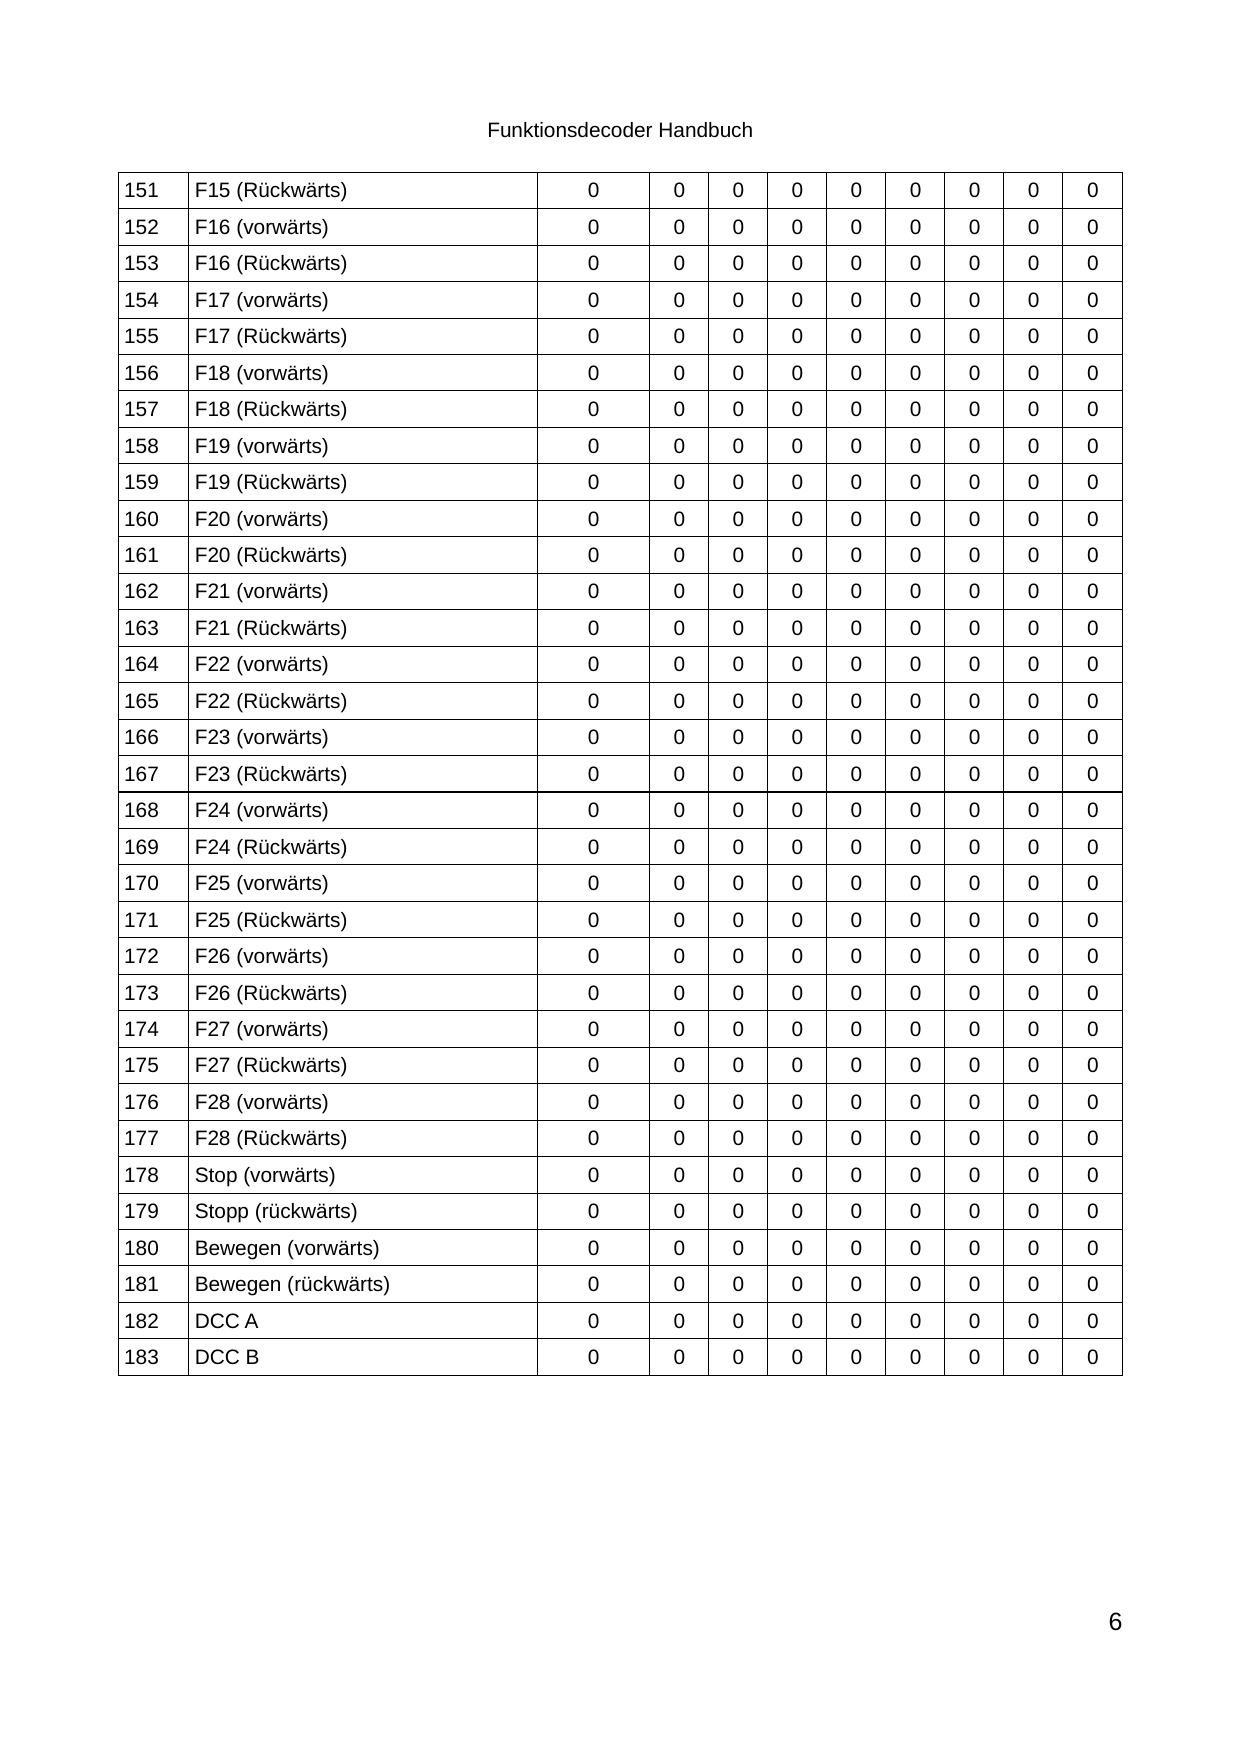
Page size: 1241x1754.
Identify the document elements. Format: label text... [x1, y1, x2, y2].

table_cell 0 [538, 1194, 649, 1229]
table_cell 0 [768, 246, 826, 281]
table_cell 0 [768, 1339, 826, 1375]
table_cell 0 [1004, 537, 1062, 573]
table_cell 0 [538, 647, 649, 682]
table_cell 0 [650, 720, 708, 755]
table_cell 0 [709, 938, 767, 974]
table_cell 0 [886, 537, 944, 573]
table_cell 0 [1063, 975, 1122, 1010]
table_cell 158 [119, 428, 188, 463]
table_cell 0 [768, 938, 826, 974]
table_cell 183 [119, 1339, 188, 1375]
table_cell 166 [119, 720, 188, 755]
table_cell 0 [768, 1011, 826, 1047]
table_cell 159 [119, 464, 188, 500]
table_cell 0 [768, 793, 826, 828]
table_cell 167 [119, 756, 188, 791]
table_cell 0 [945, 282, 1003, 317]
table_cell 0 [709, 391, 767, 427]
table_cell F24 (vorwärts) [189, 793, 537, 828]
table_cell 0 [827, 319, 885, 354]
table_cell 0 [1004, 829, 1062, 864]
table_cell 0 [886, 1230, 944, 1265]
table_cell F21 (Rückwärts) [189, 610, 537, 646]
table_cell 0 [827, 1011, 885, 1047]
table_cell 0 [650, 209, 708, 244]
table_cell F17 (vorwärts) [189, 282, 537, 317]
table_cell 0 [650, 319, 708, 354]
table_cell 0 [1063, 793, 1122, 828]
table_cell 0 [886, 391, 944, 427]
table_cell 156 [119, 355, 188, 390]
table_cell 0 [1063, 319, 1122, 354]
table_cell 0 [538, 938, 649, 974]
table_cell 0 [709, 319, 767, 354]
table_cell F20 (vorwärts) [189, 501, 537, 536]
table_cell 0 [709, 720, 767, 755]
table_cell 0 [886, 282, 944, 317]
table_cell 0 [827, 428, 885, 463]
table_cell 0 [827, 391, 885, 427]
table_cell 174 [119, 1011, 188, 1047]
table_cell 0 [945, 938, 1003, 974]
table_cell 151 [119, 173, 188, 208]
table_cell 164 [119, 647, 188, 682]
table_cell 0 [886, 1121, 944, 1156]
table_cell 0 [1063, 829, 1122, 864]
table_cell 172 [119, 938, 188, 974]
table_cell 0 [886, 756, 944, 791]
table_cell F25 (Rückwärts) [189, 902, 537, 937]
table_cell 0 [945, 1048, 1003, 1083]
table_cell 163 [119, 610, 188, 646]
table_cell 0 [945, 391, 1003, 427]
table_cell 0 [650, 1194, 708, 1229]
table_cell 0 [945, 173, 1003, 208]
table_cell 178 [119, 1157, 188, 1192]
table_cell 175 [119, 1048, 188, 1083]
table_cell F27 (Rückwärts) [189, 1048, 537, 1083]
table_cell 0 [650, 865, 708, 901]
table_cell 0 [538, 1084, 649, 1119]
table_cell 0 [709, 464, 767, 500]
table_cell 0 [538, 209, 649, 244]
table_cell 0 [768, 1048, 826, 1083]
table_cell 0 [945, 1230, 1003, 1265]
table_cell 0 [945, 829, 1003, 864]
table_cell 0 [1004, 1157, 1062, 1192]
table_cell 0 [1063, 428, 1122, 463]
table_cell 0 [945, 1121, 1003, 1156]
table_cell F23 (Rückwärts) [189, 756, 537, 791]
table_cell 0 [827, 865, 885, 901]
table_cell 154 [119, 282, 188, 317]
table_cell 0 [1063, 391, 1122, 427]
table_cell 0 [1063, 938, 1122, 974]
table_cell 0 [538, 319, 649, 354]
table_cell 0 [945, 209, 1003, 244]
table_cell 0 [886, 319, 944, 354]
table_cell 0 [538, 975, 649, 1010]
table_cell 0 [768, 647, 826, 682]
table_cell 0 [945, 319, 1003, 354]
table_cell 0 [709, 1084, 767, 1119]
table_cell 0 [650, 173, 708, 208]
table_cell 0 [1004, 355, 1062, 390]
table_cell 0 [768, 1266, 826, 1302]
table_cell F27 (vorwärts) [189, 1011, 537, 1047]
table_cell 0 [709, 1230, 767, 1265]
table_cell 0 [1004, 720, 1062, 755]
table_cell 0 [827, 720, 885, 755]
table_cell 0 [1063, 647, 1122, 682]
table_cell 0 [827, 610, 885, 646]
table_cell 0 [650, 464, 708, 500]
table_cell 0 [709, 756, 767, 791]
table_cell 0 [886, 173, 944, 208]
table_cell 0 [827, 938, 885, 974]
table_cell 0 [827, 464, 885, 500]
table_cell 0 [650, 902, 708, 937]
table_cell 0 [945, 902, 1003, 937]
table_cell 0 [1063, 464, 1122, 500]
table_cell 0 [650, 683, 708, 718]
table_cell F19 (vorwärts) [189, 428, 537, 463]
table_cell 0 [650, 756, 708, 791]
table_cell 0 [886, 1339, 944, 1375]
table_cell 0 [538, 865, 649, 901]
table_cell 0 [827, 647, 885, 682]
table_cell 0 [538, 683, 649, 718]
table_cell 0 [886, 1084, 944, 1119]
table_cell 0 [886, 209, 944, 244]
table_cell 0 [1004, 1303, 1062, 1338]
table_cell 0 [1004, 1011, 1062, 1047]
table_cell 0 [1004, 501, 1062, 536]
table_cell 0 [538, 282, 649, 317]
table_cell 0 [1063, 610, 1122, 646]
table_cell 0 [827, 683, 885, 718]
table_cell DCC B [189, 1339, 537, 1375]
table_cell 177 [119, 1121, 188, 1156]
table_cell 0 [827, 829, 885, 864]
table_cell 0 [945, 464, 1003, 500]
table_cell 0 [886, 865, 944, 901]
table_cell 165 [119, 683, 188, 718]
table_cell 0 [1004, 1194, 1062, 1229]
table_cell 0 [827, 793, 885, 828]
table_cell 0 [1063, 282, 1122, 317]
table_cell 0 [709, 647, 767, 682]
table_cell 0 [709, 246, 767, 281]
table_cell 176 [119, 1084, 188, 1119]
table_cell 0 [1063, 1194, 1122, 1229]
table_cell 0 [650, 246, 708, 281]
table_cell 0 [827, 1048, 885, 1083]
table_cell 0 [709, 902, 767, 937]
table_cell 0 [768, 355, 826, 390]
table_cell 0 [650, 1121, 708, 1156]
table_cell 0 [768, 1157, 826, 1192]
table_cell 0 [945, 610, 1003, 646]
table_cell 161 [119, 537, 188, 573]
table_cell 0 [945, 647, 1003, 682]
table_cell 0 [1063, 537, 1122, 573]
table_cell 0 [827, 1339, 885, 1375]
table_cell 0 [650, 391, 708, 427]
table_cell 0 [827, 1230, 885, 1265]
table_cell 0 [945, 537, 1003, 573]
table_cell 180 [119, 1230, 188, 1265]
table_cell F21 (vorwärts) [189, 574, 537, 609]
table_cell 0 [827, 537, 885, 573]
table_cell 0 [650, 1339, 708, 1375]
table_cell F16 (Rückwärts) [189, 246, 537, 281]
table_cell 0 [945, 1266, 1003, 1302]
table_cell 0 [709, 355, 767, 390]
table_cell F25 (vorwärts) [189, 865, 537, 901]
table_cell 0 [768, 537, 826, 573]
table_cell 0 [1004, 1266, 1062, 1302]
table_cell 0 [538, 720, 649, 755]
table_cell 155 [119, 319, 188, 354]
table_cell 0 [709, 1339, 767, 1375]
table_cell 0 [827, 756, 885, 791]
table_cell 0 [650, 1230, 708, 1265]
table_cell 0 [886, 975, 944, 1010]
table_cell 0 [538, 501, 649, 536]
table_cell 0 [709, 282, 767, 317]
table_cell 0 [1004, 793, 1062, 828]
table_cell 0 [827, 975, 885, 1010]
table_cell 0 [709, 793, 767, 828]
table_cell 0 [768, 720, 826, 755]
table_cell F18 (Rückwärts) [189, 391, 537, 427]
table_cell 0 [945, 683, 1003, 718]
table_cell 0 [768, 902, 826, 937]
table_cell 0 [709, 1011, 767, 1047]
table_cell 0 [538, 1303, 649, 1338]
table_cell 0 [886, 1048, 944, 1083]
table_cell 0 [709, 683, 767, 718]
table_cell 0 [768, 1121, 826, 1156]
table_cell 152 [119, 209, 188, 244]
table_cell 0 [650, 1011, 708, 1047]
table_cell 0 [945, 1084, 1003, 1119]
table_cell 0 [1063, 1303, 1122, 1338]
table_cell 0 [1004, 610, 1062, 646]
table_cell 0 [768, 1303, 826, 1338]
table_cell 0 [886, 574, 944, 609]
table_cell F22 (vorwärts) [189, 647, 537, 682]
table_cell 0 [650, 793, 708, 828]
table_cell 162 [119, 574, 188, 609]
table_cell 0 [538, 1011, 649, 1047]
table_cell 0 [1063, 574, 1122, 609]
table_cell 0 [768, 756, 826, 791]
table_cell F28 (Rückwärts) [189, 1121, 537, 1156]
table_cell 0 [650, 938, 708, 974]
table_cell 0 [1004, 574, 1062, 609]
table_cell 0 [538, 246, 649, 281]
table_cell 0 [886, 793, 944, 828]
table_cell 0 [768, 1194, 826, 1229]
table_cell 0 [538, 464, 649, 500]
table_cell 0 [650, 975, 708, 1010]
table_cell 0 [886, 720, 944, 755]
table_cell 0 [1063, 683, 1122, 718]
table_cell 170 [119, 865, 188, 901]
table_cell 0 [827, 1084, 885, 1119]
table_cell 0 [827, 1157, 885, 1192]
table_cell Bewegen (vorwärts) [189, 1230, 537, 1265]
table_cell 0 [768, 319, 826, 354]
table_cell Stop (vorwärts) [189, 1157, 537, 1192]
table_cell 0 [886, 501, 944, 536]
table_cell 0 [1004, 865, 1062, 901]
table_cell 0 [827, 1266, 885, 1302]
table_cell 0 [768, 1084, 826, 1119]
table_cell 0 [768, 865, 826, 901]
table_cell 0 [1004, 464, 1062, 500]
table_cell 171 [119, 902, 188, 937]
table_cell F20 (Rückwärts) [189, 537, 537, 573]
table_cell 0 [945, 1339, 1003, 1375]
table_cell 0 [1004, 647, 1062, 682]
table_cell 179 [119, 1194, 188, 1229]
table_cell F15 (Rückwärts) [189, 173, 537, 208]
table_cell 0 [1004, 756, 1062, 791]
table_cell 0 [538, 610, 649, 646]
table_cell F26 (Rückwärts) [189, 975, 537, 1010]
table_cell 0 [827, 209, 885, 244]
table_cell 0 [538, 1266, 649, 1302]
table_cell F24 (Rückwärts) [189, 829, 537, 864]
table_cell 0 [768, 282, 826, 317]
table_cell 0 [1004, 173, 1062, 208]
table_cell 0 [650, 501, 708, 536]
table_cell 0 [1063, 1011, 1122, 1047]
table_cell 0 [827, 282, 885, 317]
table_cell 181 [119, 1266, 188, 1302]
table_cell 0 [650, 282, 708, 317]
table_cell 0 [1004, 975, 1062, 1010]
table_cell 0 [827, 355, 885, 390]
table_cell 157 [119, 391, 188, 427]
table_cell 0 [709, 975, 767, 1010]
table_cell 0 [709, 428, 767, 463]
table_cell 0 [827, 574, 885, 609]
table_cell 0 [1004, 319, 1062, 354]
table_cell 0 [886, 1011, 944, 1047]
table_cell 0 [1004, 428, 1062, 463]
table_cell 0 [538, 1339, 649, 1375]
table_cell 0 [945, 756, 1003, 791]
table_cell 0 [650, 355, 708, 390]
table_cell 0 [709, 537, 767, 573]
table_cell 182 [119, 1303, 188, 1338]
table_cell 0 [827, 246, 885, 281]
table_cell 0 [538, 793, 649, 828]
table_cell 0 [886, 938, 944, 974]
table_cell 0 [1063, 501, 1122, 536]
table_cell 0 [768, 428, 826, 463]
table_cell 0 [709, 209, 767, 244]
table_cell 0 [1063, 720, 1122, 755]
table_cell 0 [886, 1303, 944, 1338]
table_cell 0 [538, 1121, 649, 1156]
table_cell 0 [1063, 1157, 1122, 1192]
table_cell 0 [886, 610, 944, 646]
table_cell 0 [650, 574, 708, 609]
table_cell 0 [1063, 1230, 1122, 1265]
table_cell 0 [650, 647, 708, 682]
table_cell F18 (vorwärts) [189, 355, 537, 390]
table_cell 0 [1063, 1266, 1122, 1302]
table_cell 0 [945, 975, 1003, 1010]
table_cell 0 [1063, 1084, 1122, 1119]
table_cell 0 [538, 574, 649, 609]
table_cell 0 [1004, 683, 1062, 718]
table_cell 0 [538, 1157, 649, 1192]
table_cell 0 [709, 1194, 767, 1229]
table_cell 0 [1063, 355, 1122, 390]
table_cell Bewegen (rückwärts) [189, 1266, 537, 1302]
table_cell 0 [886, 1157, 944, 1192]
table_cell 0 [1004, 282, 1062, 317]
table_cell 0 [1004, 1339, 1062, 1375]
table_cell 0 [827, 173, 885, 208]
table_cell 0 [1004, 1121, 1062, 1156]
table_cell 0 [538, 355, 649, 390]
table_cell DCC A [189, 1303, 537, 1338]
table_cell 0 [709, 1157, 767, 1192]
table_cell 0 [886, 355, 944, 390]
table_cell 0 [945, 246, 1003, 281]
table_cell 0 [709, 1121, 767, 1156]
table_cell Stopp (rückwärts) [189, 1194, 537, 1229]
table_cell 0 [945, 501, 1003, 536]
table_cell 0 [538, 537, 649, 573]
table_cell 0 [1063, 209, 1122, 244]
table_cell F16 (vorwärts) [189, 209, 537, 244]
table_cell 0 [945, 793, 1003, 828]
table_cell 0 [1063, 1339, 1122, 1375]
table_cell 0 [650, 1266, 708, 1302]
table_cell 0 [709, 610, 767, 646]
table_cell 0 [768, 829, 826, 864]
table_cell 0 [650, 537, 708, 573]
table_cell 168 [119, 793, 188, 828]
table_cell 0 [709, 1048, 767, 1083]
table_cell 0 [709, 501, 767, 536]
table_cell 0 [768, 1230, 826, 1265]
table_cell F28 (vorwärts) [189, 1084, 537, 1119]
table_cell 0 [1004, 209, 1062, 244]
table_cell 0 [709, 1303, 767, 1338]
table_cell 0 [768, 464, 826, 500]
table_cell 0 [709, 574, 767, 609]
table_cell 0 [538, 428, 649, 463]
table_cell 0 [1004, 938, 1062, 974]
table_cell 0 [945, 428, 1003, 463]
table_cell 0 [768, 209, 826, 244]
table_cell 0 [945, 355, 1003, 390]
table_cell 0 [768, 574, 826, 609]
table_cell 0 [650, 610, 708, 646]
table_cell 0 [1063, 1121, 1122, 1156]
table_cell 0 [1004, 246, 1062, 281]
table_cell 160 [119, 501, 188, 536]
table_cell 0 [1004, 1084, 1062, 1119]
table_cell 0 [538, 1230, 649, 1265]
table_cell 0 [768, 975, 826, 1010]
table_cell F22 (Rückwärts) [189, 683, 537, 718]
table_cell 0 [827, 501, 885, 536]
table_cell 0 [945, 574, 1003, 609]
table_cell 0 [1063, 756, 1122, 791]
table_cell 0 [1004, 1048, 1062, 1083]
table_cell 0 [650, 1084, 708, 1119]
table_cell 0 [768, 683, 826, 718]
table_cell 0 [886, 647, 944, 682]
table_cell 0 [886, 428, 944, 463]
table_cell 0 [945, 1011, 1003, 1047]
table_cell F17 (Rückwärts) [189, 319, 537, 354]
table_cell 0 [827, 1303, 885, 1338]
table_cell 0 [538, 173, 649, 208]
table_cell 0 [1063, 1048, 1122, 1083]
table_cell 0 [886, 1266, 944, 1302]
table_cell 0 [768, 391, 826, 427]
table_cell 0 [827, 1194, 885, 1229]
table_cell 0 [709, 865, 767, 901]
table_cell 173 [119, 975, 188, 1010]
table_cell 0 [886, 246, 944, 281]
table_cell 0 [538, 902, 649, 937]
table_cell 0 [945, 1303, 1003, 1338]
table_cell 0 [709, 173, 767, 208]
table_cell 0 [1063, 173, 1122, 208]
table_cell 0 [538, 829, 649, 864]
table_cell F26 (vorwärts) [189, 938, 537, 974]
table_cell 0 [945, 1157, 1003, 1192]
table_cell 0 [886, 829, 944, 864]
table_cell 0 [1004, 1230, 1062, 1265]
table_cell 0 [709, 1266, 767, 1302]
table_cell 0 [1063, 246, 1122, 281]
table_cell 0 [886, 683, 944, 718]
table_cell 0 [538, 756, 649, 791]
table_cell 0 [1063, 865, 1122, 901]
table_cell 0 [650, 1303, 708, 1338]
table_cell 0 [538, 1048, 649, 1083]
table_cell 0 [1004, 391, 1062, 427]
table_cell 0 [827, 1121, 885, 1156]
table_cell F19 (Rückwärts) [189, 464, 537, 500]
table_cell 0 [886, 1194, 944, 1229]
table_cell 0 [768, 610, 826, 646]
table_cell 0 [768, 501, 826, 536]
table_cell 0 [886, 902, 944, 937]
table_cell 0 [1004, 902, 1062, 937]
table_cell 0 [538, 391, 649, 427]
table_cell 0 [768, 173, 826, 208]
table_cell 153 [119, 246, 188, 281]
table_cell 0 [650, 1048, 708, 1083]
table_cell 0 [709, 829, 767, 864]
table_cell 0 [650, 1157, 708, 1192]
table_cell 0 [945, 720, 1003, 755]
table_cell 0 [945, 865, 1003, 901]
table_cell 0 [945, 1194, 1003, 1229]
table_cell 0 [1063, 902, 1122, 937]
table_cell 0 [827, 902, 885, 937]
table_cell F23 (vorwärts) [189, 720, 537, 755]
table_cell 169 [119, 829, 188, 864]
table_cell 0 [886, 464, 944, 500]
table_cell 0 [650, 829, 708, 864]
table_cell 0 [650, 428, 708, 463]
